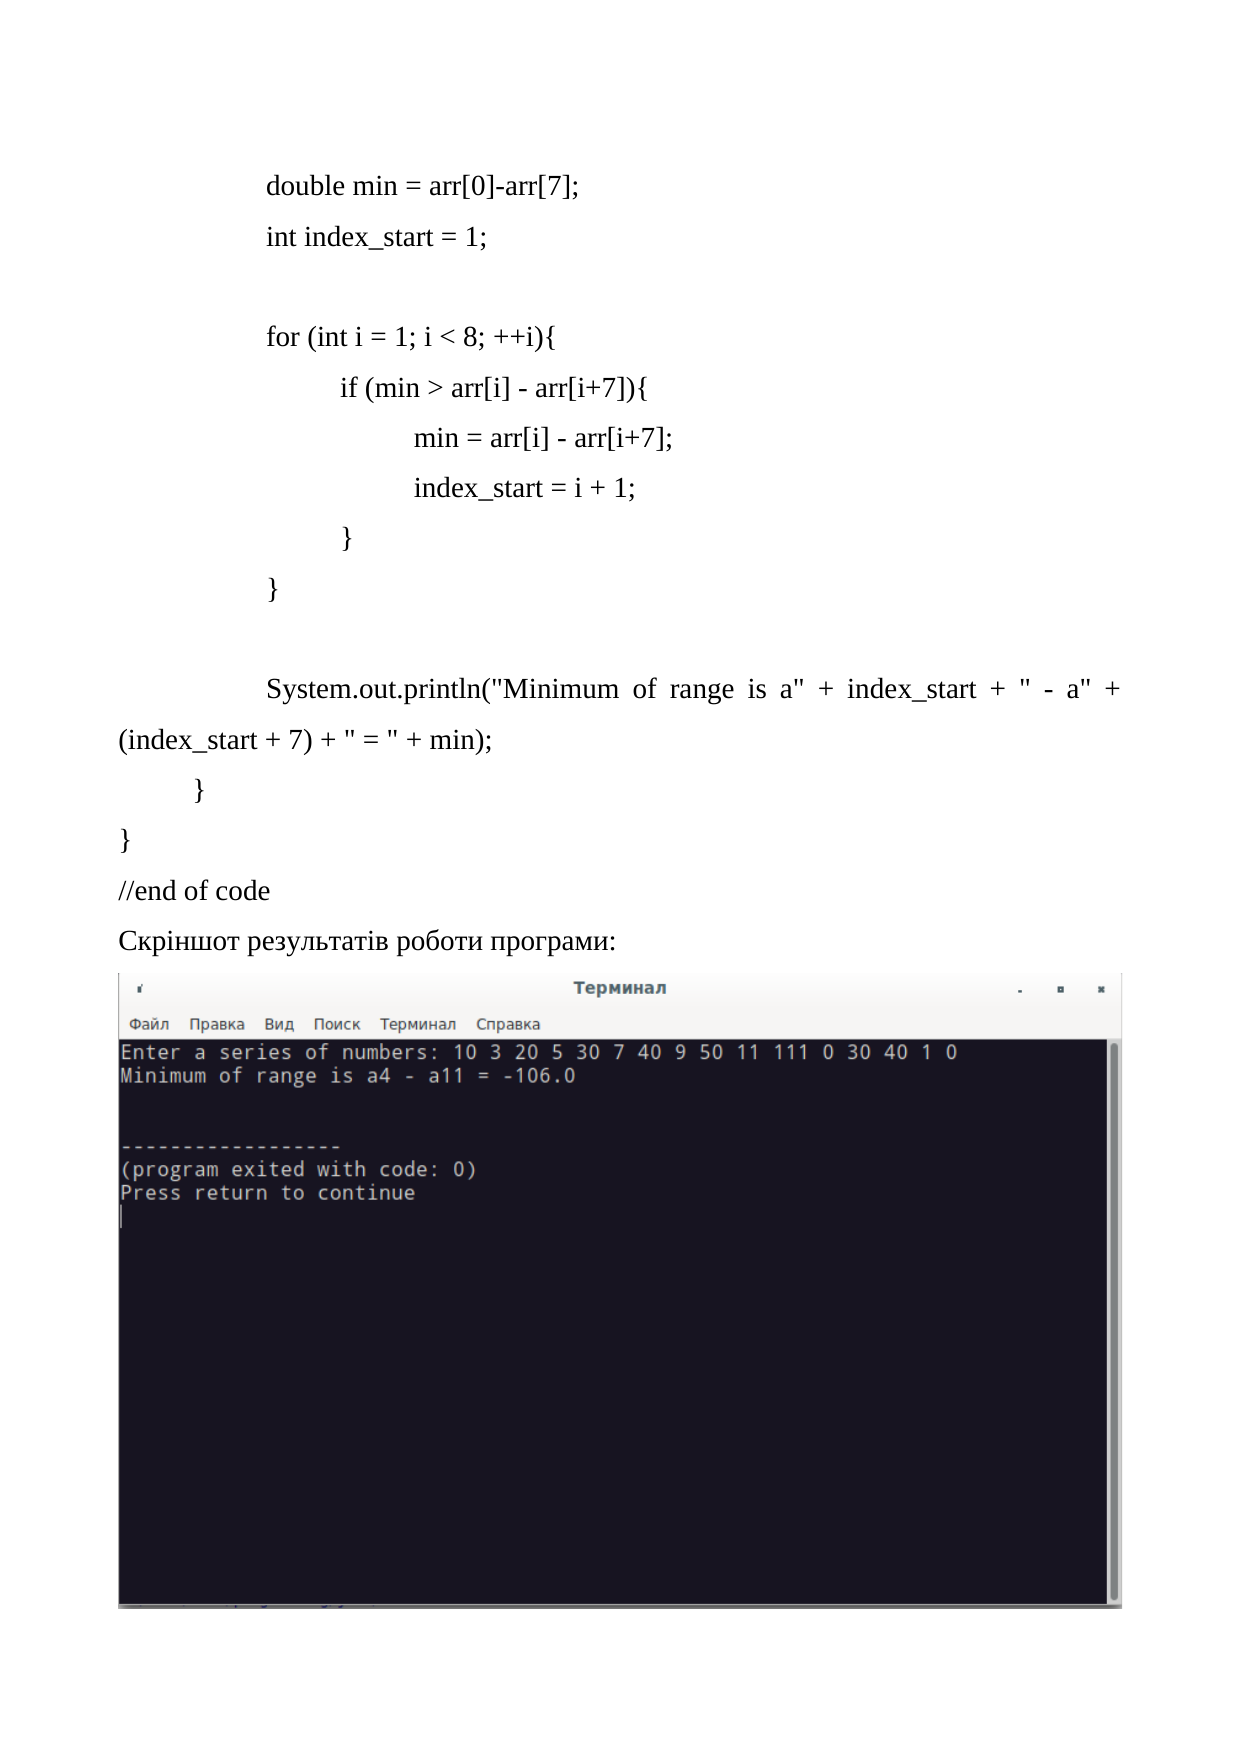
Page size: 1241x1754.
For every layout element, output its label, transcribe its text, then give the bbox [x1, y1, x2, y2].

text for (int i = 1; i < 8; ++i){ [118, 319, 1122, 353]
text Скріншот результатів роботи програми: [118, 923, 1122, 957]
text //end of code [118, 873, 1122, 906]
text min = arr[i] - arr[i+7]; [118, 420, 1122, 453]
text if (min > arr[i] - arr[i+7]){ [118, 370, 1122, 403]
text double min = arr[0]-arr[7]; [118, 168, 1122, 202]
text } [118, 772, 1122, 806]
text } [118, 571, 1122, 604]
picture [118, 973, 1123, 1609]
text System.out.println("Minimum of range is a" + index_start + " - a" + (index_start + 7) + " = " + min); [118, 672, 1122, 755]
text } [118, 521, 1122, 554]
text } [118, 822, 1122, 856]
text index_start = i + 1; [118, 470, 1122, 504]
text int index_start = 1; [118, 219, 1122, 252]
